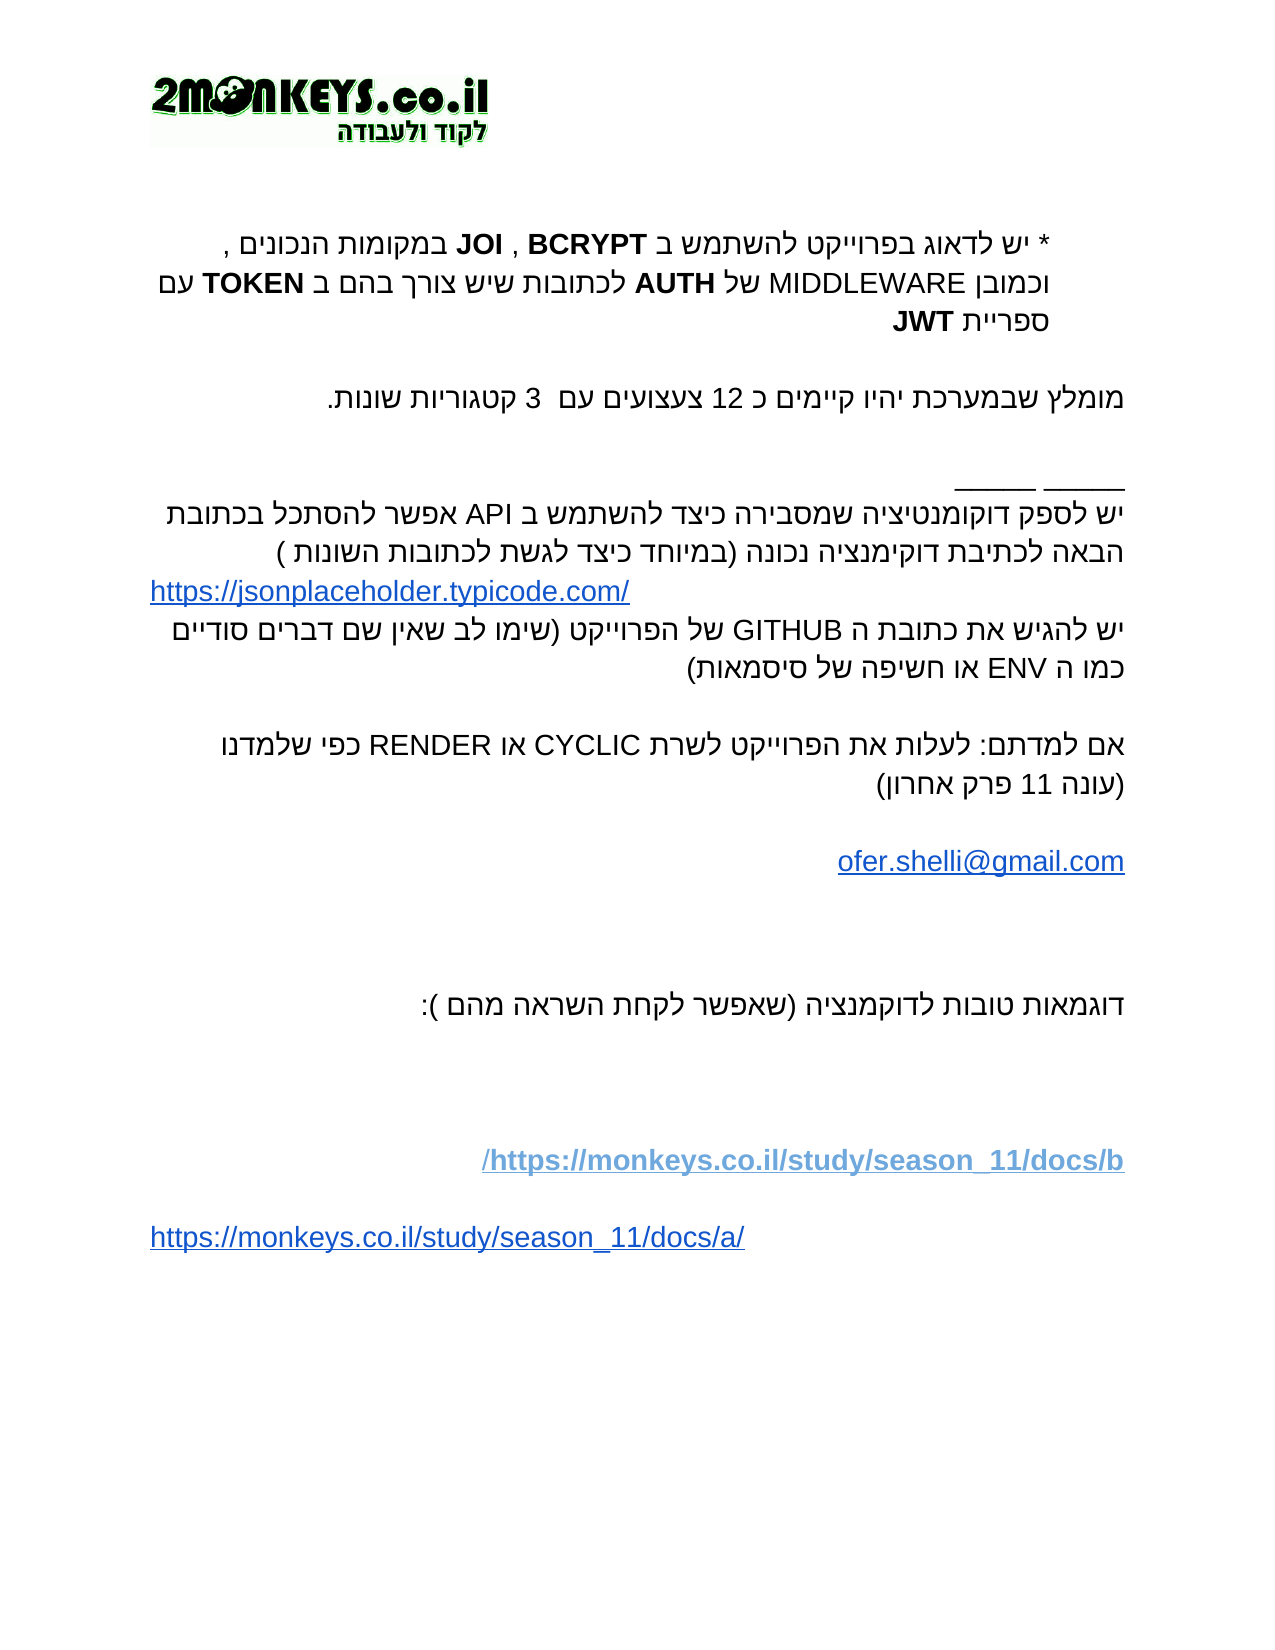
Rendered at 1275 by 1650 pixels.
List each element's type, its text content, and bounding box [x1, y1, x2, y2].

picture [150, 75, 489, 148]
text יש להגיש את כתובת ה GITHUB של הפרוייקט (שימו לב שאין שם דברים סודיים כמו ה ENV או חשיפה של סיסמאות) אם למדתם: לעלות את הפרוייקט לשרת CYCLIC או RENDER כפי שלמדנו (עונה 11 פרק אחרון) ofer.shelli@gmail.com [150, 612, 1125, 907]
text https://jsonplaceholder.typicode.com/ [150, 574, 1125, 607]
text * יש לדאוג בפרוייקט להשתמש ב JOI , BCRYPT במקומות הנכונים , וכמובן MIDDLEWARE של AUTH לכתובות שיש צורך בהם ב TOKEN עם ספריית JWT [150, 188, 1050, 338]
list [150, 150, 1087, 183]
text מומלץ שבמערכת יהיו קיימים כ 12 צעצועים עם 3 קטגוריות שונות. [150, 381, 1125, 453]
text _____ _____ [150, 458, 1125, 492]
text https://monkeys.co.il/study/season_11/docs/b/ [150, 1104, 1125, 1176]
text https://monkeys.co.il/study/season_11/docs/a/ [150, 1220, 1125, 1253]
text יש לספק דוקומנטיציה שמסבירה כיצד להשתמש ב API אפשר להסתכל בכתובת הבאה לכתיבת דוקימנציה נכונה (במיוחד כיצד לגשת לכתובות השונות ) [150, 497, 1125, 569]
text דוגמאות טובות לדוקמנציה (שאפשר לקחת השראה מהם ): [150, 988, 1125, 1022]
